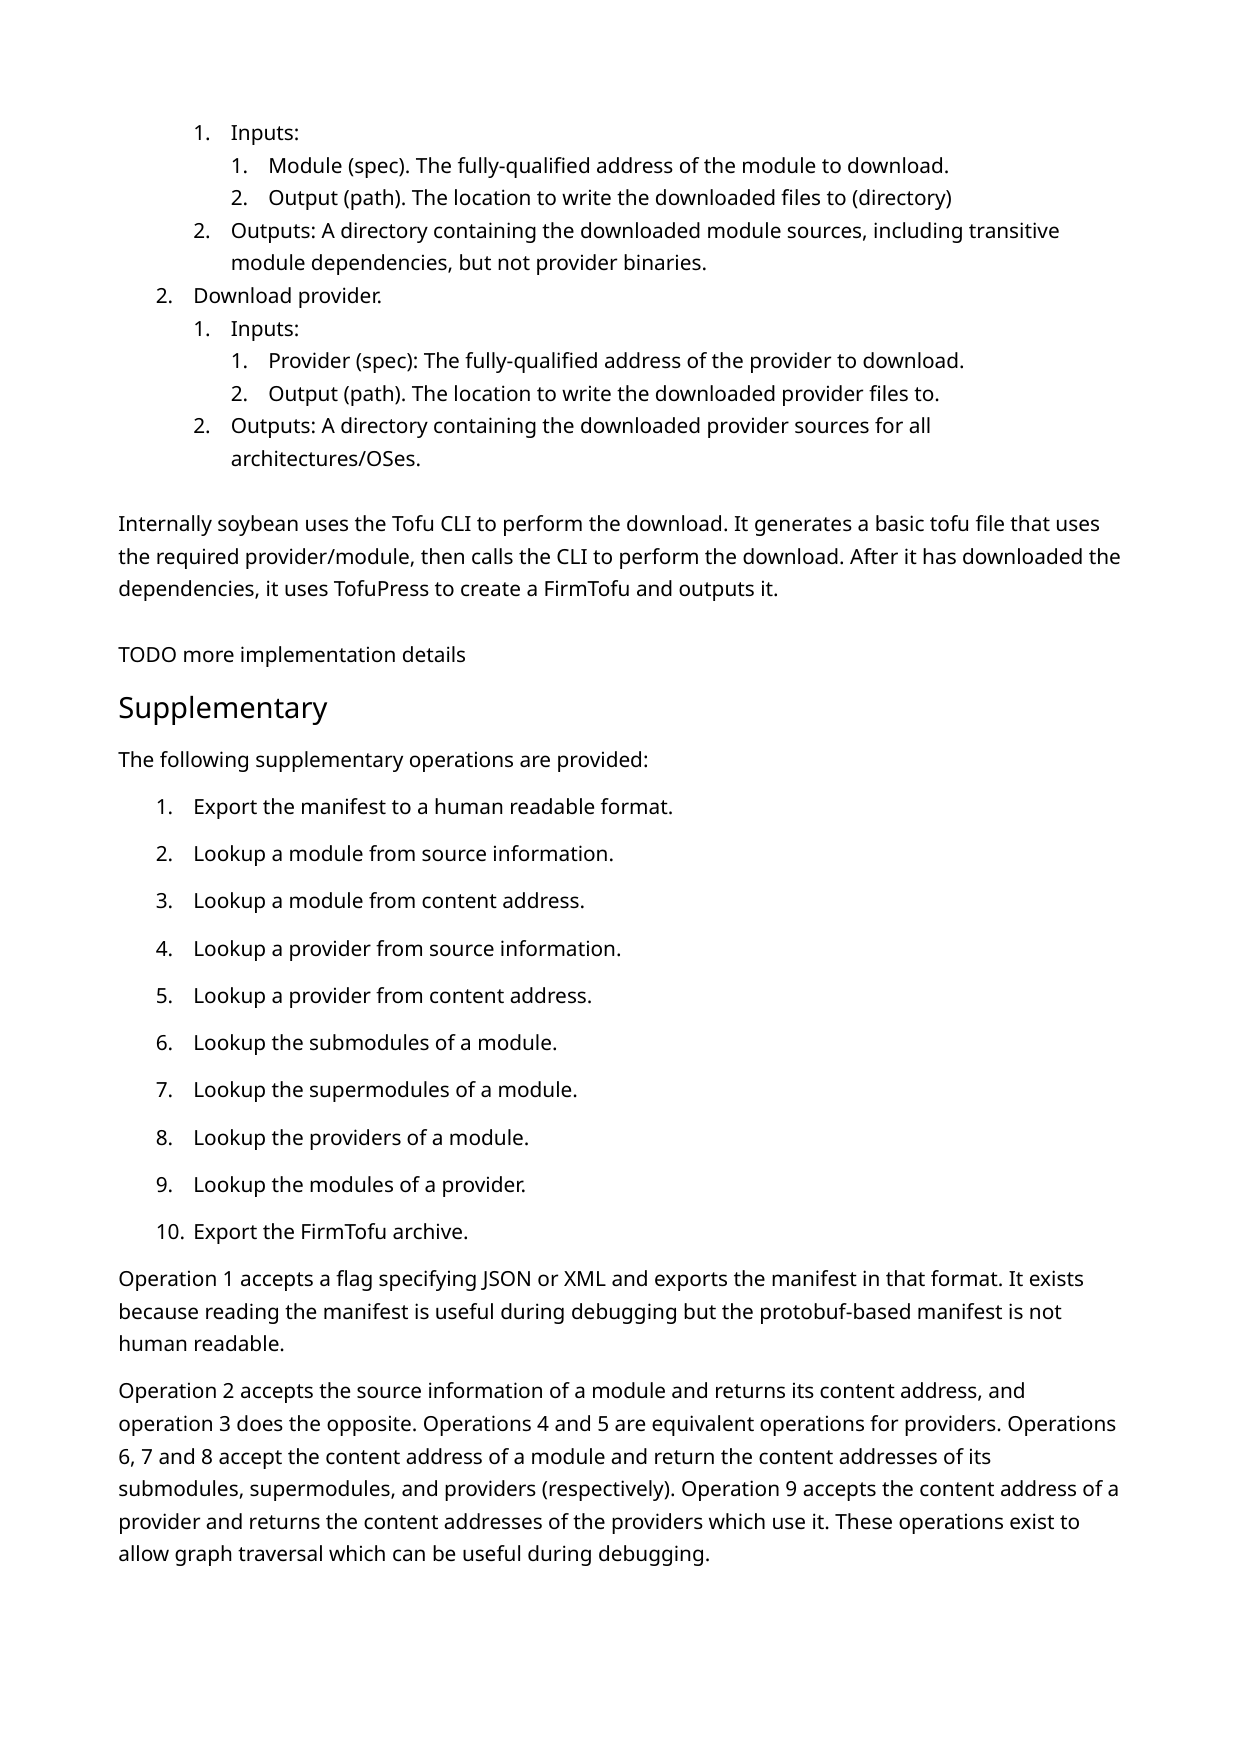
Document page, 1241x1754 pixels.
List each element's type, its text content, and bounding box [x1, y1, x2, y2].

list Outputs: A directory containing the downloaded provider sources for all architectures/OSes. [193, 412, 1122, 473]
list Outputs: A directory containing the downloaded module sources, including transitive module dependencies, but not provider binaries. [193, 216, 1122, 277]
text Internally soybean uses the Tofu CLI to perform the download. It generates a basic tofu file that uses the required provider/module, then calls the CLI to perform the download. After it has downloaded the dependencies, it uses TofuPress to create a FirmTofu and outputs it. [118, 509, 1122, 603]
list Lookup the modules of a provider. [156, 1170, 1122, 1198]
list Module (spec). The fully-qualified address of the module to download. [231, 151, 1122, 179]
text The following supplementary operations are provided: [118, 745, 1122, 773]
list Lookup a module from source information. [156, 839, 1122, 868]
list Inputs: [193, 118, 1122, 147]
text Operation 2 accepts the source information of a module and returns its content address, and operation 3 does the opposite. Operations 4 and 5 are equivalent operations for providers. Operations 6, 7 and 8 accept the content address of a module and return the content addresses of its submodules, supermodules, and providers (respectively). Operation 9 accepts the content address of a provider and returns the content addresses of the providers which use it. These operations exist to allow graph traversal which can be useful during debugging. [118, 1377, 1122, 1568]
list Lookup a provider from source information. [156, 934, 1122, 962]
list Lookup a provider from content address. [156, 981, 1122, 1009]
list Inputs: [193, 314, 1122, 342]
subtitle Supplementary [118, 687, 1122, 727]
list Output (path). The location to write the downloaded provider files to. [231, 379, 1122, 407]
list Export the FirmTofu archive. [156, 1217, 1122, 1245]
list Output (path). The location to write the downloaded files to (directory) [231, 183, 1122, 212]
list Lookup a module from content address. [156, 887, 1122, 915]
list Provider (spec): The fully-qualified address of the provider to download. [231, 346, 1122, 375]
list Lookup the providers of a module. [156, 1123, 1122, 1151]
list Lookup the supermodules of a module. [156, 1075, 1122, 1104]
list Export the manifest to a human readable format. [156, 792, 1122, 821]
text TODO more implementation details [118, 640, 1122, 668]
text Operation 1 accepts a flag specifying JSON or XML and exports the manifest in that format. It exists because reading the manifest is useful during debugging but the protobuf-based manifest is not human readable. [118, 1264, 1122, 1358]
list Download provider. [156, 281, 1122, 309]
list Lookup the submodules of a module. [156, 1028, 1122, 1057]
